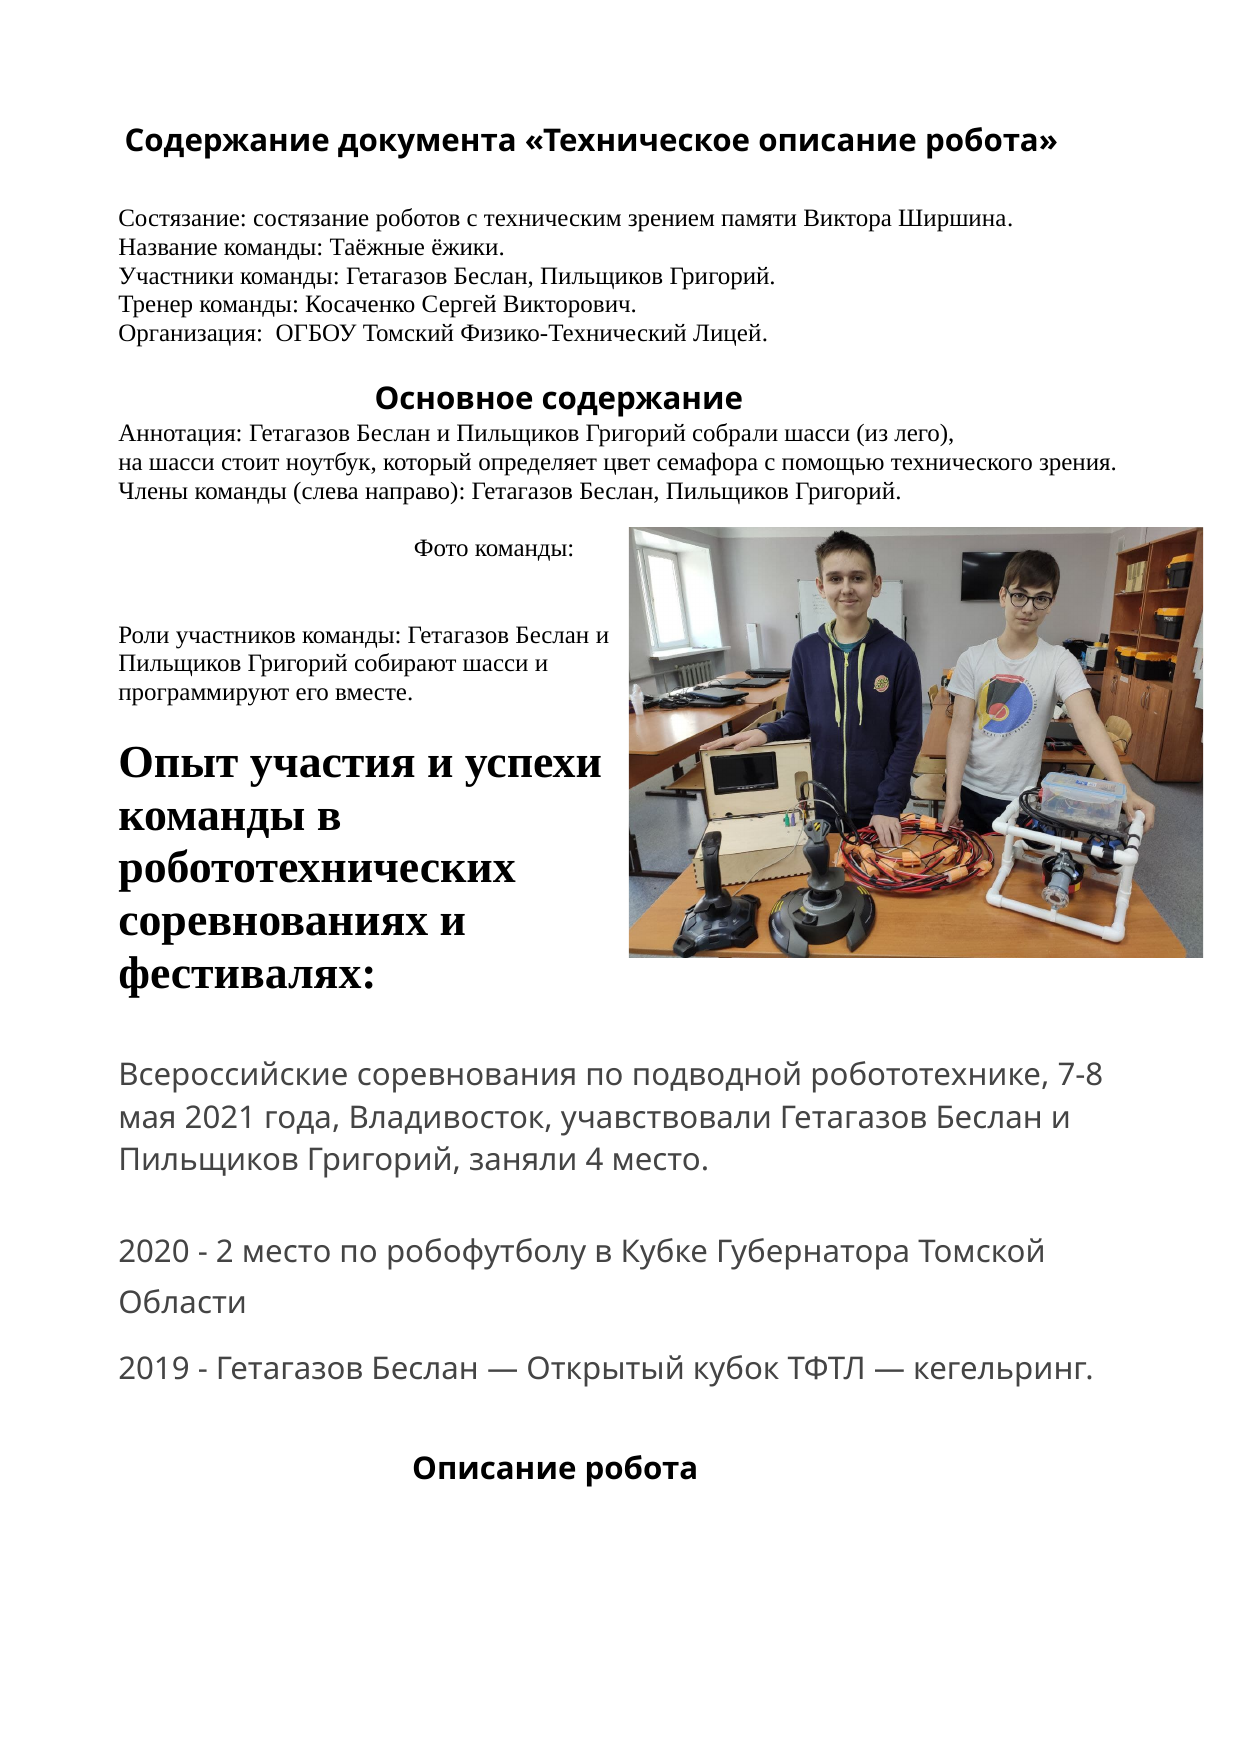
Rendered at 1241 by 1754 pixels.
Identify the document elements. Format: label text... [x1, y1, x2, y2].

text Опыт участия и успехи команды в робототехнических соревнованиях и фестивалях: [118, 735, 1122, 998]
text Фото команды: [118, 533, 628, 562]
text Аннотация: Гетагазов Беслан и Пильщиков Григорий собрали шасси (из лего), [118, 418, 1122, 447]
picture [628, 527, 1204, 958]
text Роли участников команды: Гетагазов Беслан и Пильщиков Григорий собирают шасси и программируют его вместе. [118, 620, 628, 706]
text Тренер команды: Косаченко Сергей Викторович. [118, 289, 1122, 318]
text Содержание документа «Техническое описание робота» [118, 118, 1122, 161]
text Члены команды (слева направо): Гетагазов Беслан, Пильщиков Григорий. [118, 476, 1122, 505]
text Организация: ОГБОУ Томский Физико-Технический Лицей. [118, 318, 1122, 347]
text Основное содержание [118, 376, 1122, 418]
text 2019 - Гетагазов Беслан — Открытый кубок ТФТЛ — кегельринг. [118, 1346, 1122, 1389]
text 2020 - 2 место по робофутболу в Кубке Губернатора Томской Области [118, 1192, 1122, 1323]
text Название команды: Таёжные ёжики. [118, 232, 1122, 261]
text Состязание: состязание роботов с техническим зрением памяти Виктора Ширшина. [118, 203, 1122, 232]
text Участники команды: Гетагазов Беслан, Пильщиков Григорий. [118, 261, 1122, 289]
text Описание робота [118, 1446, 1122, 1489]
subtitle Всероссийские соревнования по подводной робототехнике, 7-8 мая 2021 года, Владивосток, учавствовали Гетагазов Беслан и Пильщиков Григорий, заняли 4 место. [118, 1052, 1122, 1180]
text на шасси стоит ноутбук, который определяет цвет семафора с помощью технического зрения. [118, 447, 1122, 476]
